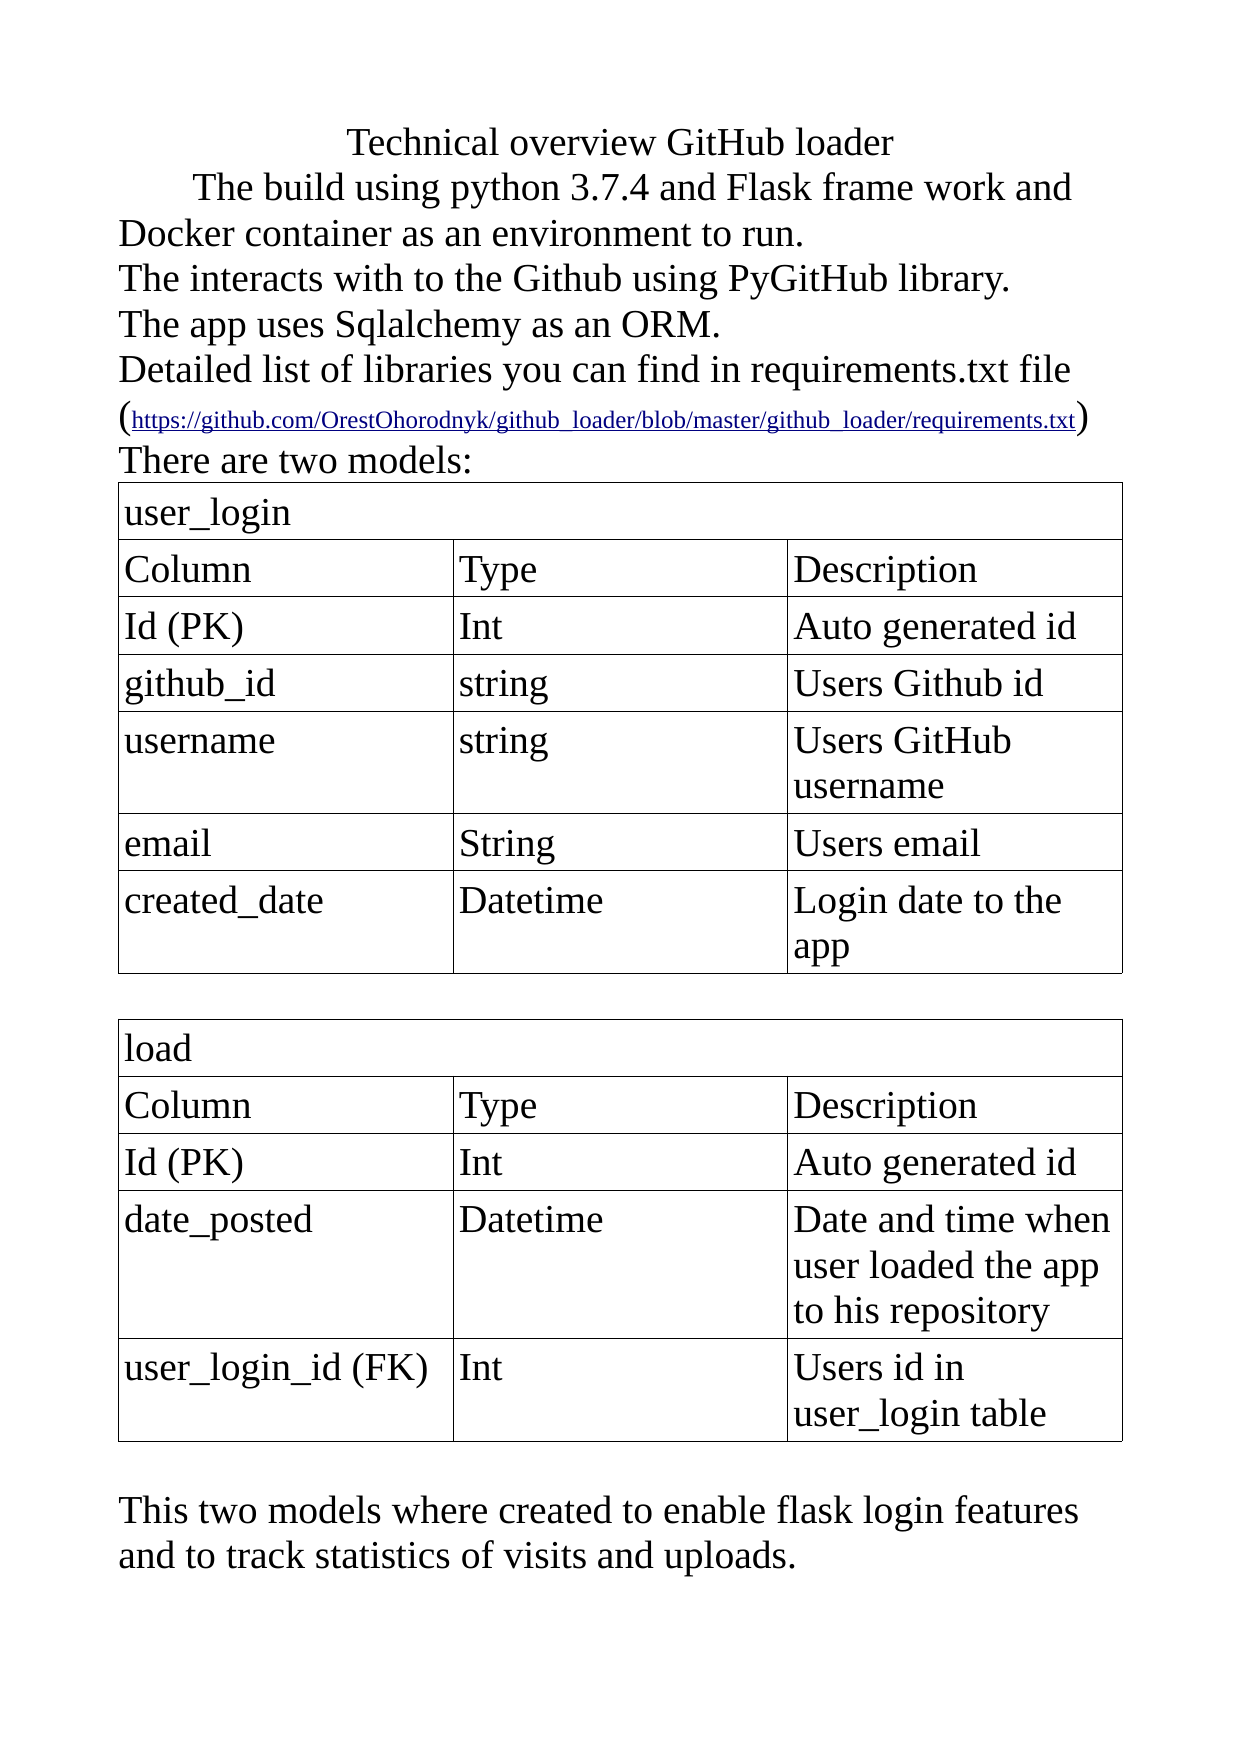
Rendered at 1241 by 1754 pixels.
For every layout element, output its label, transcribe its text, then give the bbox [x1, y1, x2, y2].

table_cell email [119, 814, 453, 870]
table_cell date_posted [119, 1191, 453, 1338]
table_header load [119, 1020, 1122, 1076]
table_cell Datetime [454, 871, 787, 973]
table_cell Column [119, 540, 453, 596]
table_cell Type [454, 540, 787, 596]
table_cell Login date to the app [788, 871, 1122, 973]
text The interacts with to the Github using PyGitHub library. [118, 255, 1122, 300]
table_header user_login [119, 483, 1122, 539]
table_cell username [119, 712, 453, 813]
table_cell Auto generated id [788, 597, 1122, 653]
table_cell Description [788, 1077, 1122, 1133]
table_cell Int [454, 1134, 787, 1190]
table_cell Int [454, 1339, 787, 1441]
table_cell user_login_id (FK) [119, 1339, 453, 1441]
text The app uses Sqlalchemy as an ORM. [118, 300, 1122, 346]
table_cell created_date [119, 871, 453, 973]
table_cell Id (PK) [119, 597, 453, 653]
table_cell string [454, 712, 787, 813]
table_cell String [454, 814, 787, 870]
text The build using python 3.7.4 and Flask frame work and Docker container as an environment to run. [118, 164, 1122, 255]
table_cell Users email [788, 814, 1122, 870]
table_cell Description [788, 540, 1122, 596]
table_cell Users id in user_login table [788, 1339, 1122, 1441]
table_cell Users GitHub username [788, 712, 1122, 813]
table_cell string [454, 655, 787, 711]
table_cell Column [119, 1077, 453, 1133]
table_cell github_id [119, 655, 453, 711]
table_cell Auto generated id [788, 1134, 1122, 1190]
table_cell Int [454, 597, 787, 653]
text There are two models: [118, 437, 1122, 482]
table_cell Type [454, 1077, 787, 1133]
table_cell Datetime [454, 1191, 787, 1338]
text Detailed list of libraries you can find in requirements.txt file (https://github.com/OrestOhorodnyk/github_loader/blob/master/github_loader/requirements.txt) [118, 346, 1122, 437]
table_cell Id (PK) [119, 1134, 453, 1190]
text Technical overview GitHub loader [118, 118, 1122, 164]
table_cell Users Github id [788, 655, 1122, 711]
table_cell Date and time when user loaded the app to his repository [788, 1191, 1122, 1338]
text This two models where created to enable flask login features and to track statistics of visits and uploads. [118, 1486, 1122, 1577]
